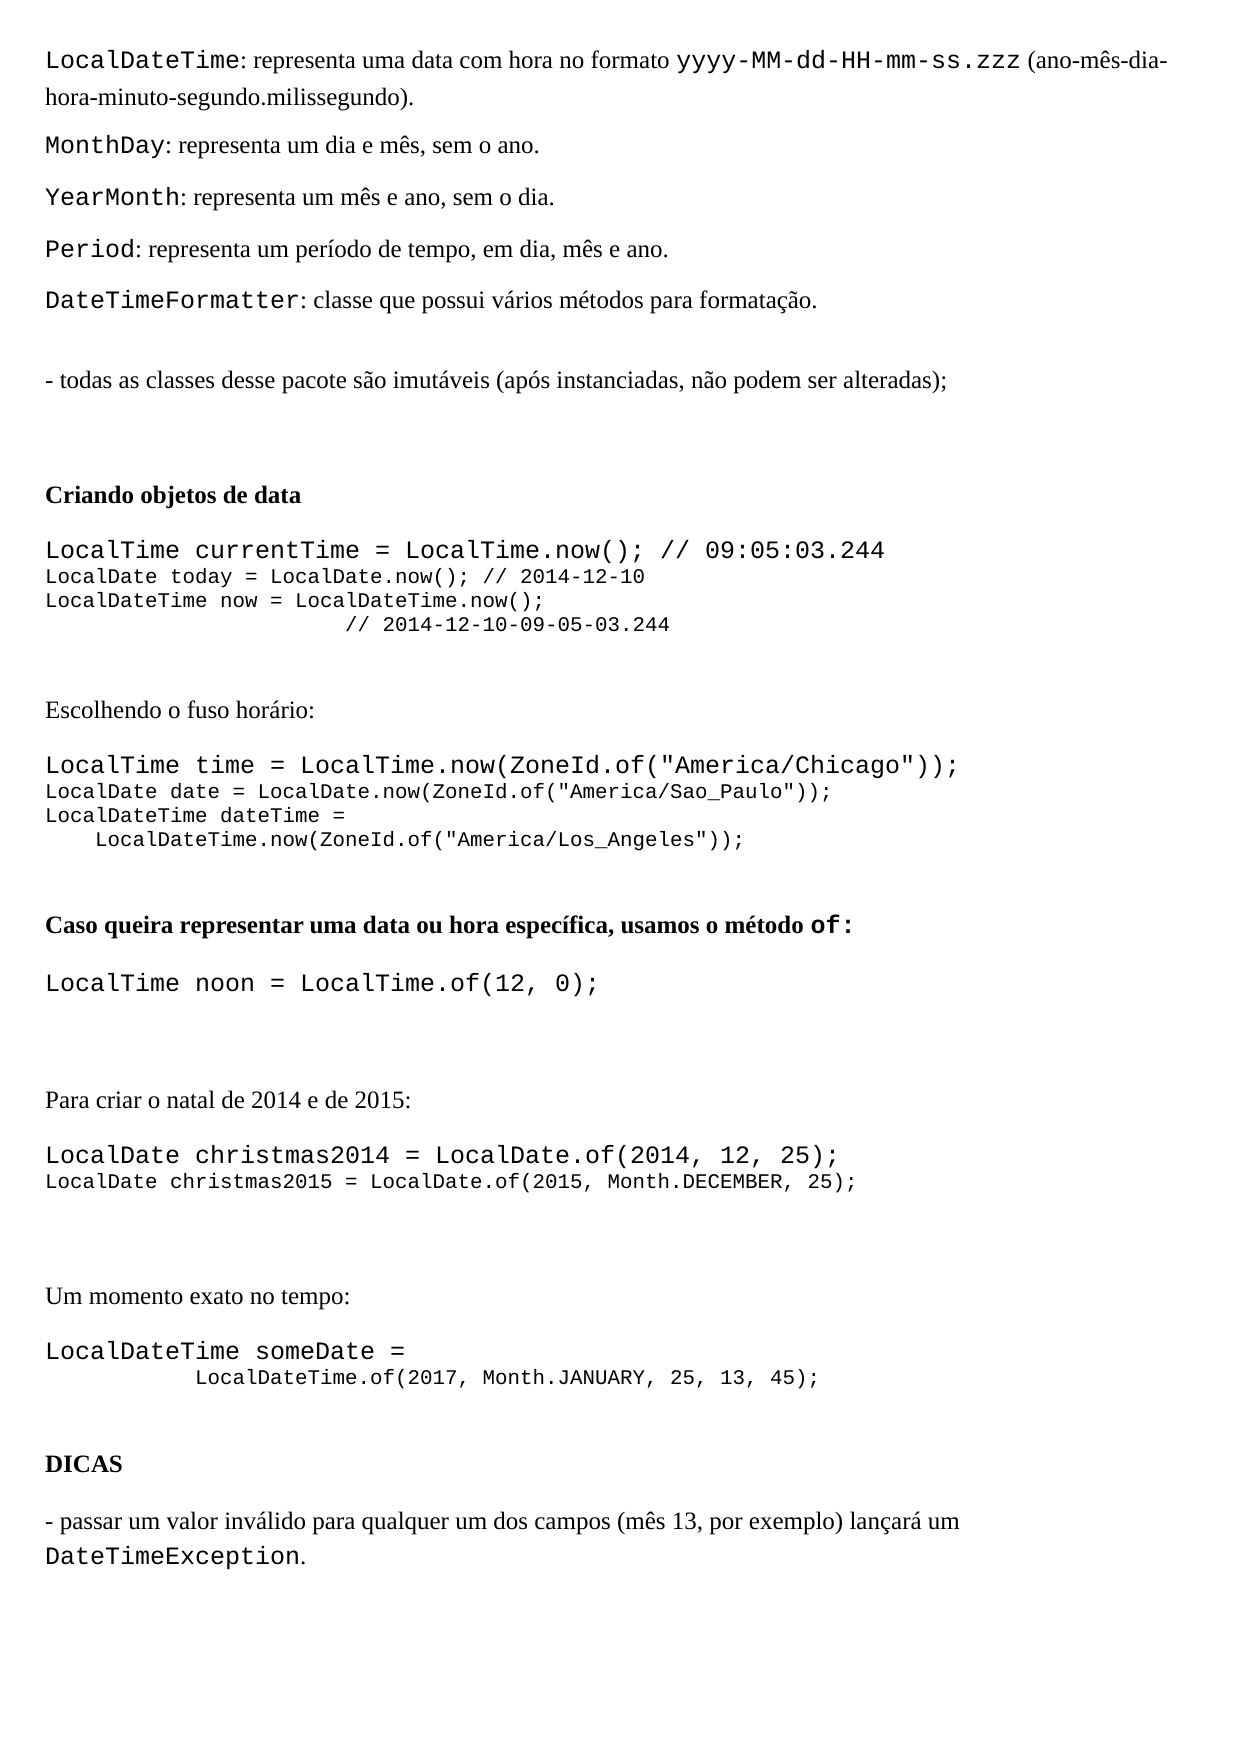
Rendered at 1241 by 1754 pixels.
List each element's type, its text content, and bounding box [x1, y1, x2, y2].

text Criando objetos de data [45, 481, 1196, 509]
text LocalDateTime now = LocalDateTime.now(); [45, 590, 1196, 614]
text Escolhendo o fuso horário: [45, 696, 1196, 724]
text // 2014-12-10-09-05-03.244 [45, 614, 1196, 637]
text MonthDay: representa um dia e mês, sem o ano. [45, 131, 1196, 161]
text LocalDateTime.now(ZoneId.of("America/Los_Angeles")); [45, 829, 1196, 852]
text LocalDate date = LocalDate.now(ZoneId.of("America/Sao_Paulo")); [45, 781, 1196, 805]
text LocalTime currentTime = LocalTime.now(); // 09:05:03.244 [45, 538, 1196, 566]
text Para criar o natal de 2014 e de 2015: [45, 1085, 1196, 1113]
text DateTimeFormatter: classe que possui vários métodos para formatação. [45, 285, 1196, 316]
text Caso queira representar uma data ou hora específica, usamos o método of: [45, 911, 1196, 941]
text LocalDateTime someDate = [45, 1339, 1196, 1367]
text LocalDateTime.of(2017, Month.JANUARY, 25, 13, 45); [45, 1367, 1196, 1391]
text - passar um valor inválido para qualquer um dos campos (mês 13, por exemplo) lançará um DateTimeException. [45, 1506, 1196, 1572]
text - todas as classes desse pacote são imutáveis (após instanciadas, não podem ser alteradas); [45, 366, 1196, 394]
text LocalDate christmas2015 = LocalDate.of(2015, Month.DECEMBER, 25); [45, 1171, 1196, 1194]
text Um momento exato no tempo: [45, 1281, 1196, 1310]
text LocalDateTime dateTime = [45, 805, 1196, 829]
text DICAS [45, 1449, 1196, 1478]
text LocalTime noon = LocalTime.of(12, 0); [45, 970, 1196, 998]
text LocalDate christmas2014 = LocalDate.of(2014, 12, 25); [45, 1142, 1196, 1171]
text Period: representa um período de tempo, em dia, mês e ano. [45, 234, 1196, 264]
text LocalDate today = LocalDate.now(); // 2014-12-10 [45, 566, 1196, 590]
text LocalDateTime: representa uma data com hora no formato yyyy-MM-dd-HH-mm-ss.zzz (ano-mês-dia-hora-minuto-segundo.milissegundo). [45, 45, 1196, 110]
text YearMonth: representa um mês e ano, sem o dia. [45, 182, 1196, 213]
text LocalTime time = LocalTime.now(ZoneId.of("America/Chicago")); [45, 753, 1196, 781]
